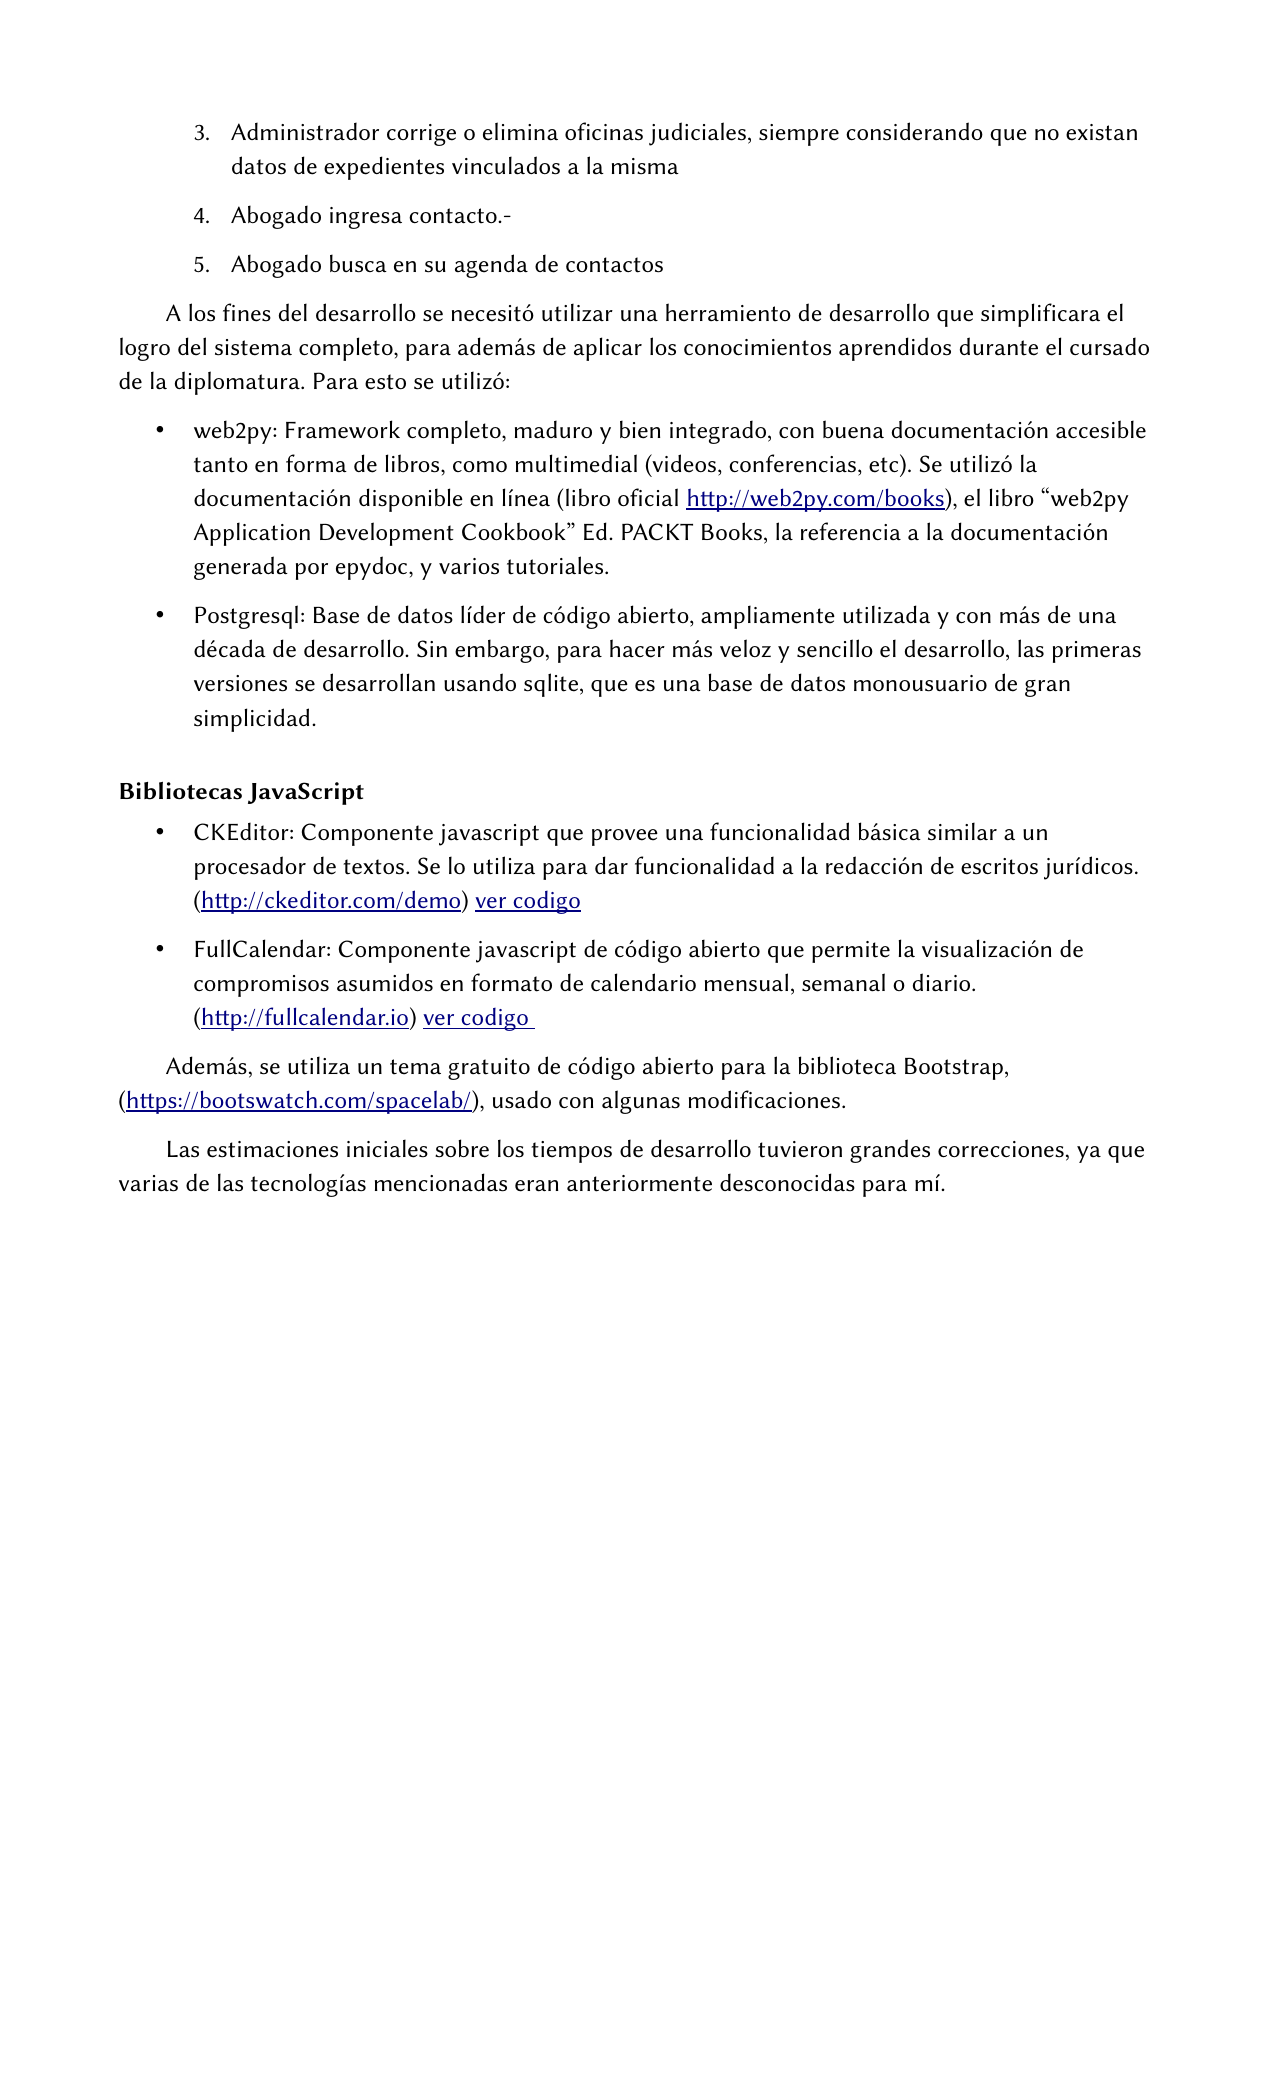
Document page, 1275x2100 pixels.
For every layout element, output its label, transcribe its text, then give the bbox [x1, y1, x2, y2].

list Abogado ingresa contacto.- [193, 201, 1157, 229]
list CKEditor: Componente javascript que provee una funcionalidad básica similar a un procesador de textos. Se lo utiliza para dar funcionalidad a la redacción de escritos jurídicos. (http://ckeditor.com/demo) ver codigo [156, 818, 1157, 915]
list Abogado busca en su agenda de contactos [193, 250, 1157, 278]
text Las estimaciones iniciales sobre los tiempos de desarrollo tuvieron grandes correcciones, ya que varias de las tecnologías mencionadas eran anteriormente desconocidas para mí. [118, 1135, 1157, 1198]
list Postgresql: Base de datos líder de código abierto, ampliamente utilizada y con más de una década de desarrollo. Sin embargo, para hacer más veloz y sencillo el desarrollo, las primeras versiones se desarrollan usando sqlite, que es una base de datos monousuario de gran simplicidad. [156, 601, 1157, 732]
text Además, se utiliza un tema gratuito de código abierto para la biblioteca Bootstrap, (https://bootswatch.com/spacelab/), usado con algunas modificaciones. [118, 1052, 1157, 1115]
list FullCalendar: Componente javascript de código abierto que permite la visualización de compromisos asumidos en formato de calendario mensual, semanal o diario. (http://fullcalendar.io) ver codigo [156, 935, 1157, 1032]
subtitle Bibliotecas JavaScript [118, 777, 1157, 806]
list web2py: Framework completo, maduro y bien integrado, con buena documentación accesible tanto en forma de libros, como multimedial (videos, conferencias, etc). Se utilizó la documentación disponible en línea (libro oficial http://web2py.com/books), el libro “web2py Application Development Cookbook” Ed. PACKT Books, la referencia a la documentación generada por epydoc, y varios tutoriales. [156, 416, 1157, 581]
list Administrador corrige o elimina oficinas judiciales, siempre considerando que no existan datos de expedientes vinculados a la misma [193, 118, 1157, 181]
text A los fines del desarrollo se necesitó utilizar una herramiento de desarrollo que simplificara el logro del sistema completo, para además de aplicar los conocimientos aprendidos durante el cursado de la diplomatura. Para esto se utilizó: [118, 298, 1157, 395]
